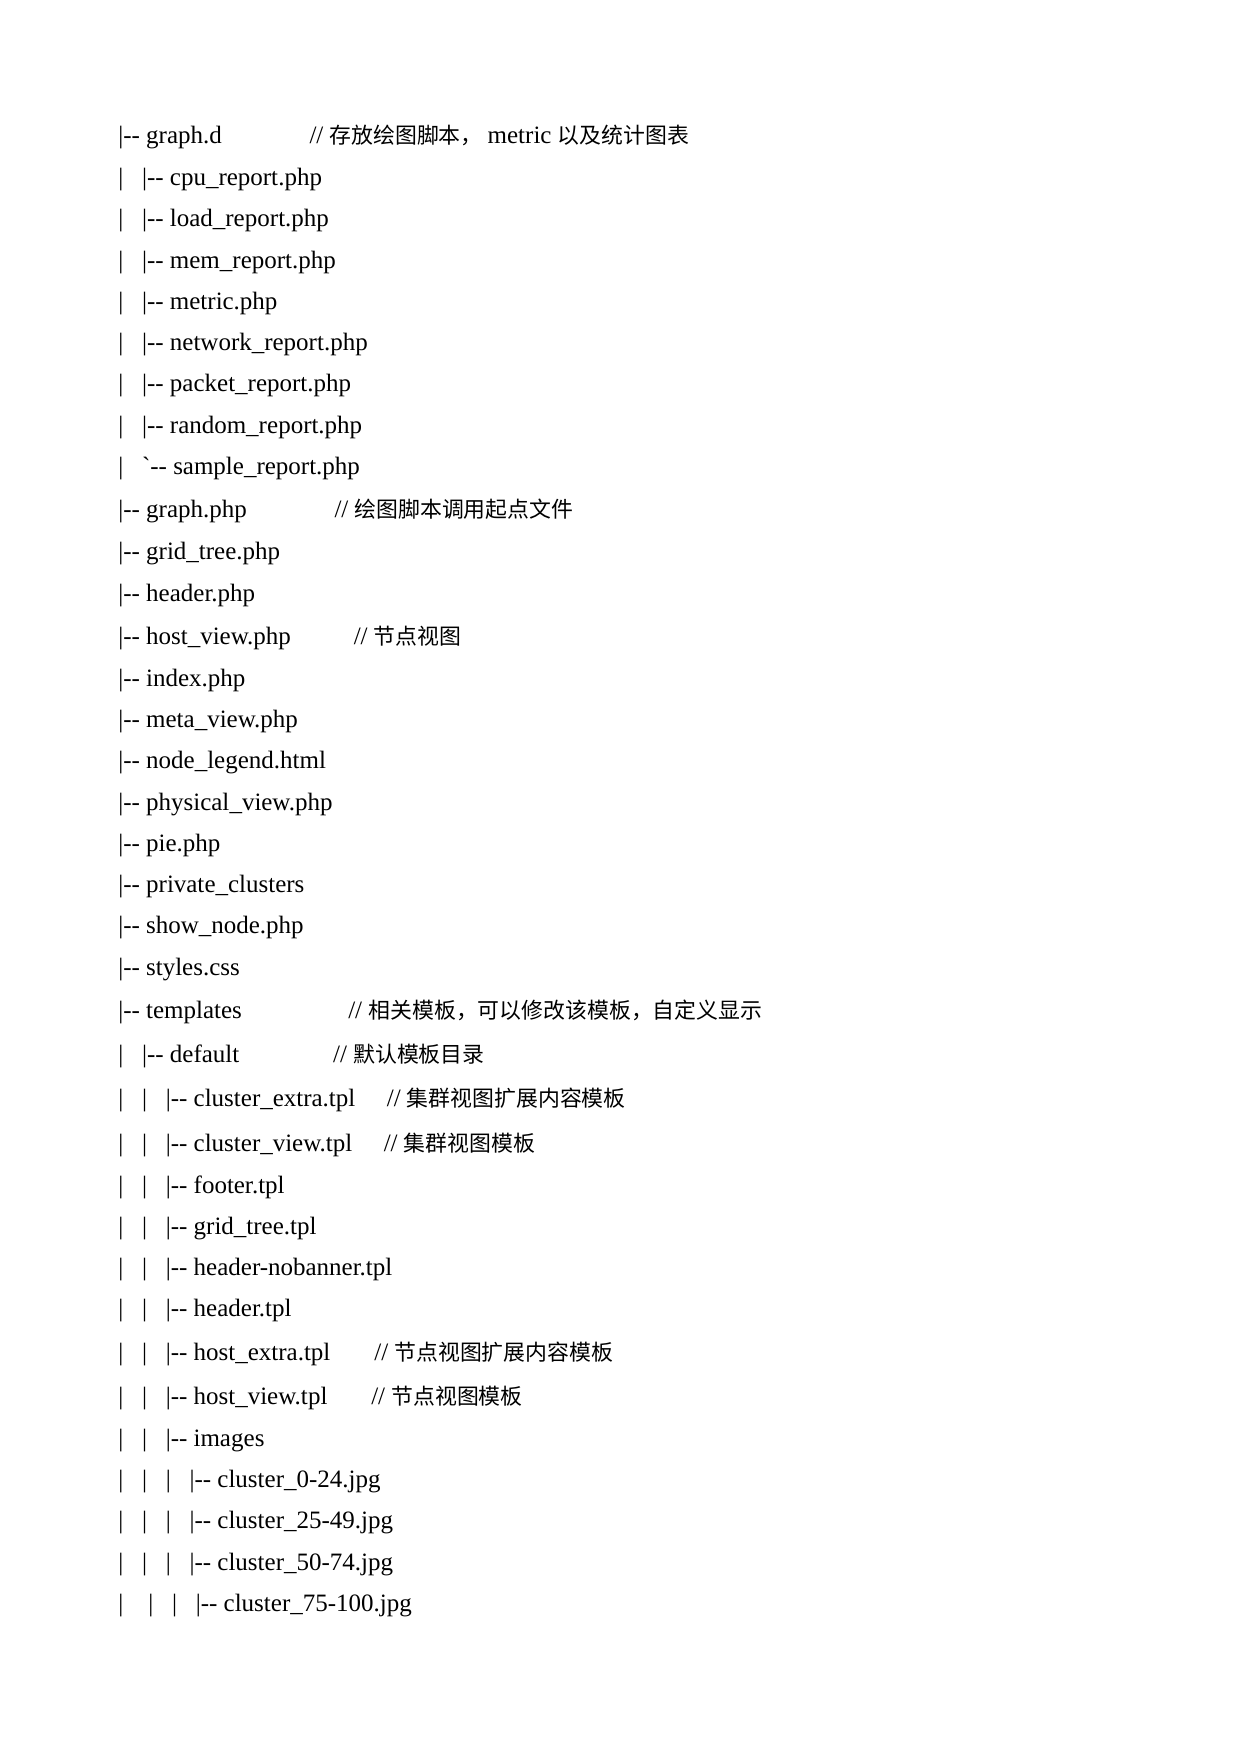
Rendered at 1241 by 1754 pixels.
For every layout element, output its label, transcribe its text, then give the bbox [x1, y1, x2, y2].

text | |-- default // 默认模板目录 [118, 1037, 1122, 1069]
text |-- graph.d // 存放绘图脚本， metric 以及统计图表 [118, 118, 1122, 150]
text |-- header.php [118, 578, 1122, 606]
text | | |-- cluster_view.tpl // 集群视图模板 [118, 1126, 1122, 1157]
text | |-- metric.php [118, 286, 1122, 315]
text | |-- load_report.php [118, 203, 1122, 232]
text |-- meta_view.php [118, 704, 1122, 733]
text | |-- network_report.php [118, 327, 1122, 356]
text | |-- cpu_report.php [118, 162, 1122, 191]
text | | | |-- cluster_25-49.jpg [118, 1506, 1122, 1534]
text | |-- packet_report.php [118, 368, 1122, 397]
text | | |-- header.tpl [118, 1293, 1122, 1322]
text |-- physical_view.php [118, 787, 1122, 816]
text |-- styles.css [118, 952, 1122, 981]
text | | |-- host_extra.tpl // 节点视图扩展内容模板 [118, 1335, 1122, 1366]
text | | | |-- cluster_50-74.jpg [118, 1547, 1122, 1576]
text | | | |-- cluster_75-100.jpg [118, 1588, 1122, 1617]
text |-- show_node.php [118, 911, 1122, 939]
text | |-- random_report.php [118, 410, 1122, 438]
text | | |-- cluster_extra.tpl // 集群视图扩展内容模板 [118, 1081, 1122, 1113]
text |-- grid_tree.php [118, 536, 1122, 565]
text | | |-- images [118, 1423, 1122, 1452]
text | | |-- grid_tree.tpl [118, 1211, 1122, 1240]
text | | |-- header-nobanner.tpl [118, 1252, 1122, 1281]
text |-- templates // 相关模板，可以修改该模板，自定义显示 [118, 993, 1122, 1025]
text |-- index.php [118, 663, 1122, 692]
text | `-- sample_report.php [118, 451, 1122, 480]
text | | | |-- cluster_0-24.jpg [118, 1464, 1122, 1493]
text |-- private_clusters [118, 869, 1122, 898]
text | |-- mem_report.php [118, 245, 1122, 273]
text |-- pie.php [118, 828, 1122, 857]
text |-- node_legend.html [118, 746, 1122, 774]
text |-- graph.php // 绘图脚本调用起点文件 [118, 492, 1122, 524]
text |-- host_view.php // 节点视图 [118, 619, 1122, 651]
text | | |-- host_view.tpl // 节点视图模板 [118, 1379, 1122, 1411]
text | | |-- footer.tpl [118, 1170, 1122, 1198]
